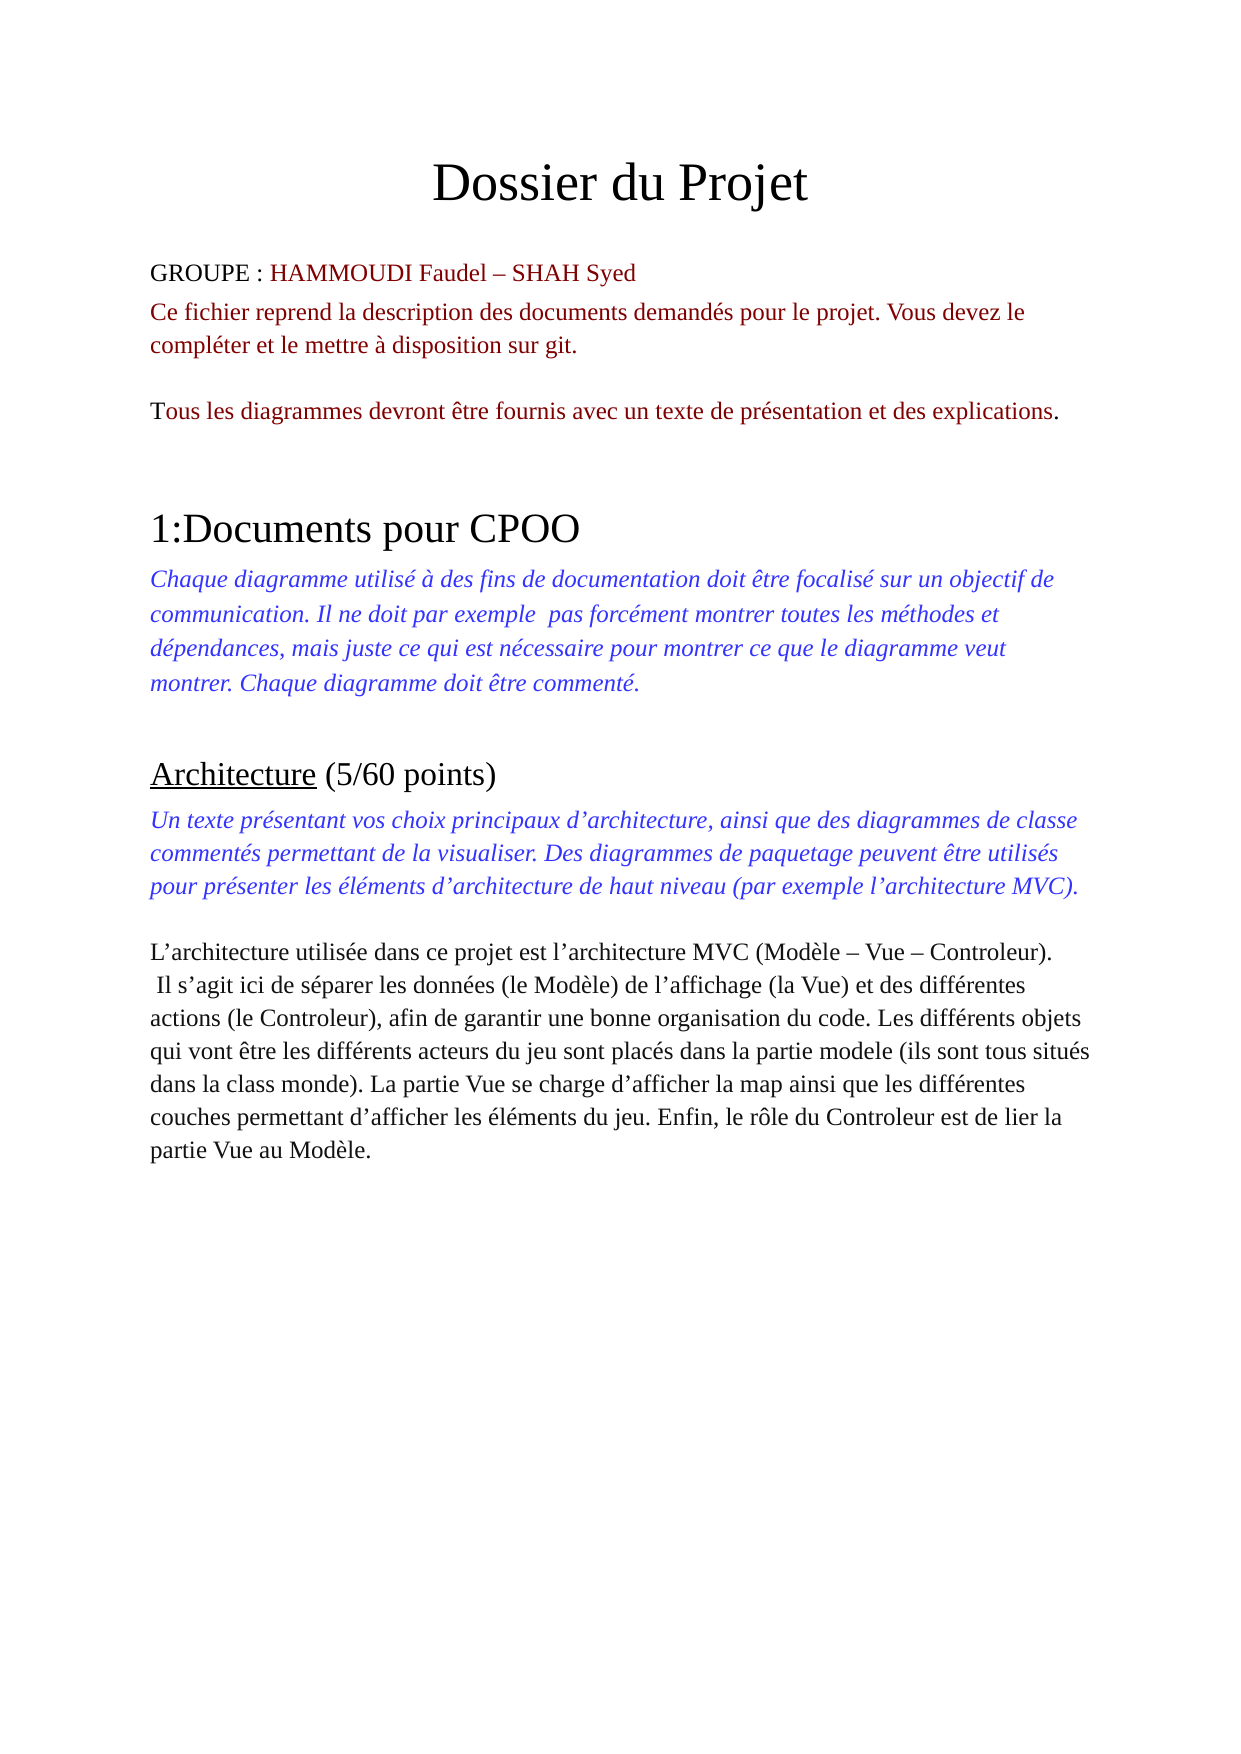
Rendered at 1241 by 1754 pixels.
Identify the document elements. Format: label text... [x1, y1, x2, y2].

text Chaque diagramme utilisé à des fins de documentation doit être focalisé sur un objectif de communication. Il ne doit par exemple pas forcément montrer toutes les méthodes et dépendances, mais juste ce qui est nécessaire pour montrer ce que le diagramme veut montrer. Chaque diagramme doit être commenté. [150, 564, 1090, 696]
text Il s’agit ici de séparer les données (le Modèle) de l’affichage (la Vue) et des différentes actions (le Controleur), afin de garantir une bonne organisation du code. Les différents objets qui vont être les différents acteurs du jeu sont placés dans la partie modele (ils sont tous situés dans la class monde). La partie Vue se charge d’afficher la map ainsi que les différentes couches permettant d’afficher les éléments du jeu. Enfin, le rôle du Controleur est de lier la partie Vue au Modèle. [150, 970, 1090, 1164]
title Dossier du Projet [150, 150, 1090, 212]
text Un texte présentant vos choix principaux d’architecture, ainsi que des diagrammes de classe commentés permettant de la visualiser. Des diagrammes de paquetage peuvent être utilisés pour présenter les éléments d’architecture de haut niveau (par exemple l’architecture MVC). [150, 805, 1090, 900]
subtitle Architecture (5/60 points) [150, 754, 1090, 793]
text L’architecture utilisée dans ce projet est l’architecture MVC (Modèle – Vue – Controleur). [150, 937, 1090, 966]
text GROUPE : HAMMOUDI Faudel – SHAH Syed [150, 258, 1090, 287]
text Tous les diagrammes devront être fournis avec un texte de présentation et des explications. [150, 396, 1090, 425]
subtitle 1:Documents pour CPOO [150, 504, 1090, 552]
text Ce fichier reprend la description des documents demandés pour le projet. Vous devez le compléter et le mettre à disposition sur git. [150, 297, 1090, 359]
